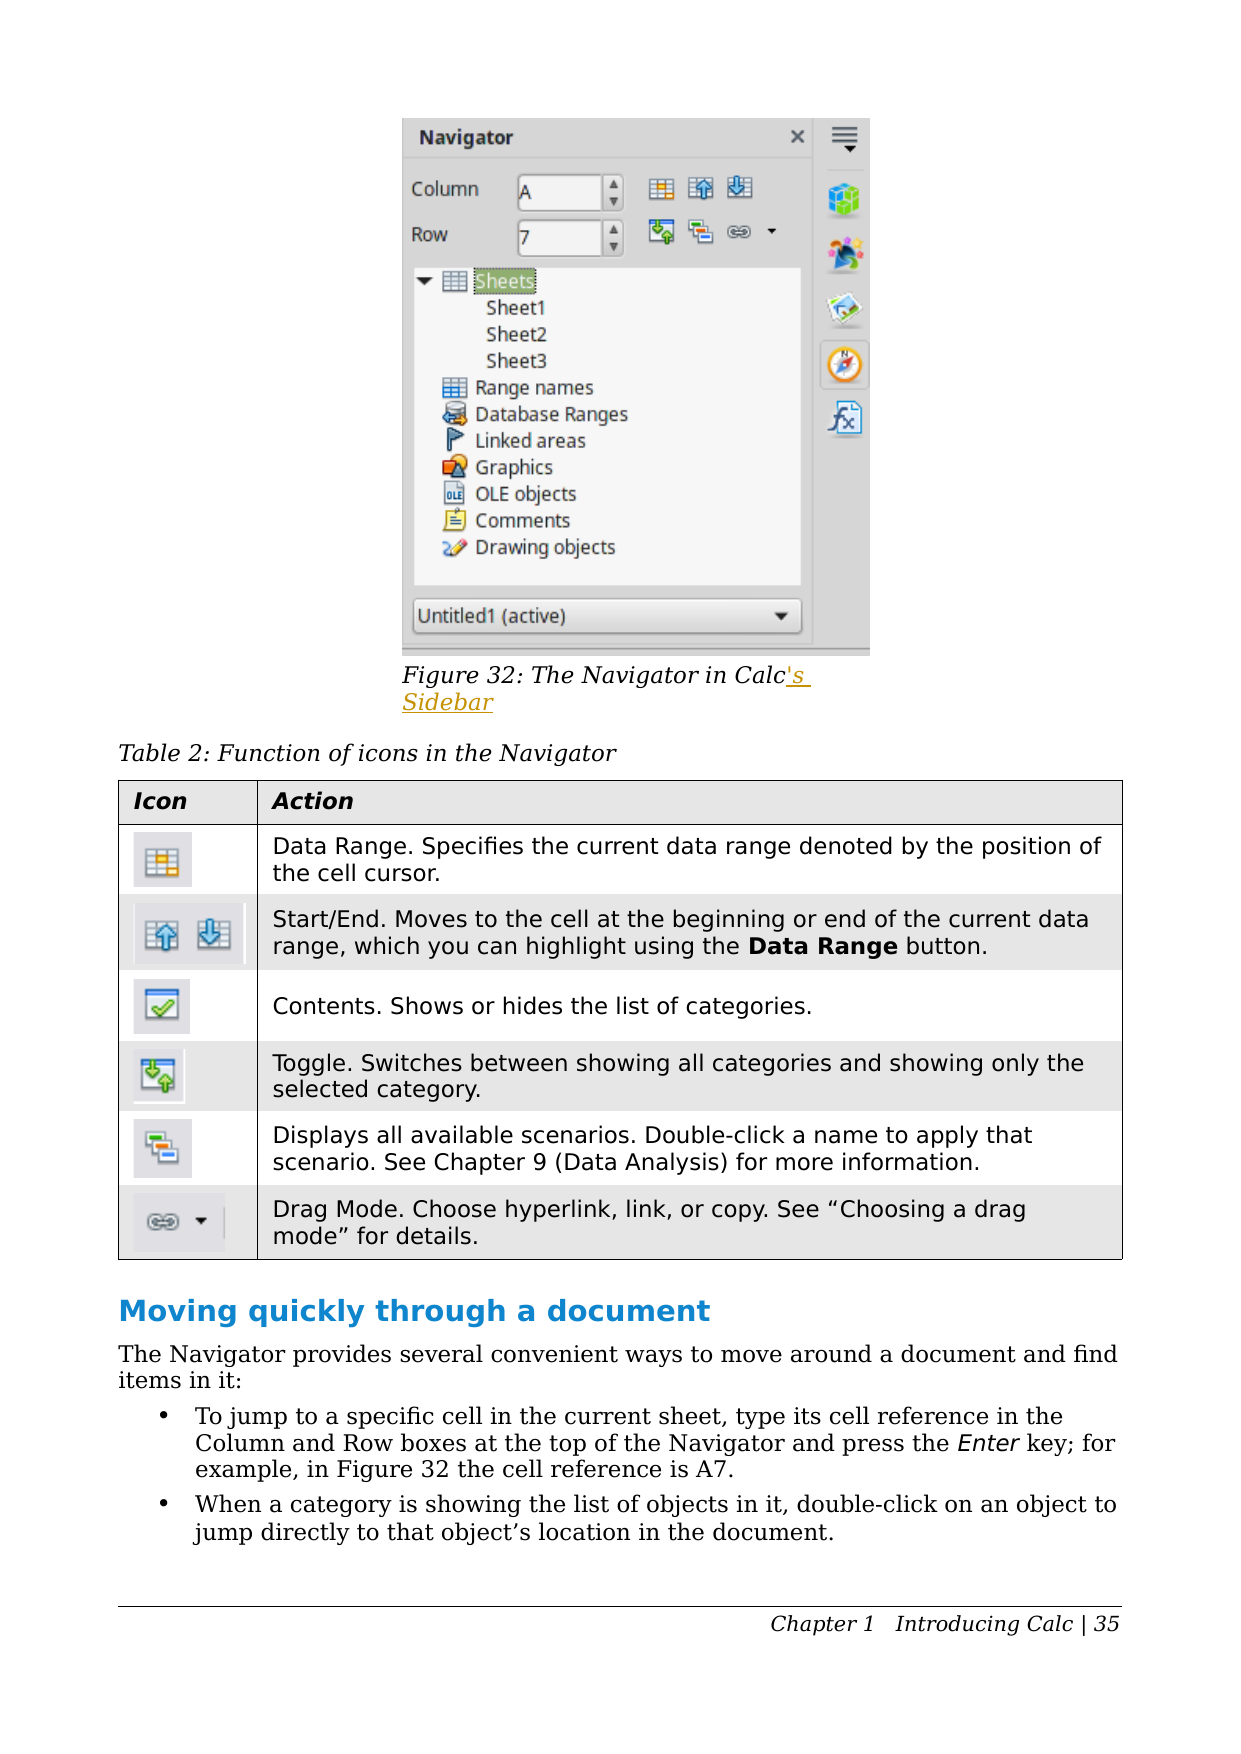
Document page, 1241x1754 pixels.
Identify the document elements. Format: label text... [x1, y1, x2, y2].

picture [133, 979, 190, 1034]
text Table 2: Function of icons in the Navigator [118, 740, 1122, 767]
table_cell Data Range. Specifies the current data range denoted by the position of the cell cursor. [258, 825, 1122, 894]
table_cell [119, 970, 257, 1041]
picture [133, 903, 246, 964]
picture [133, 1119, 192, 1178]
table_header Icon [119, 781, 257, 824]
table_header Action [258, 781, 1122, 824]
picture [402, 118, 870, 656]
subtitle Moving quickly through a document [118, 1295, 1122, 1329]
picture [133, 1193, 226, 1252]
table_cell Displays all available scenarios. Double-click a name to apply that scenario. See Chapter 9 (Data Analysis) for more information. [258, 1111, 1122, 1185]
table_cell [119, 1111, 257, 1185]
table_cell Start/End. Moves to the cell at the beginning or end of the current data range, which you can highlight using the Data Range button. [258, 894, 1122, 970]
table_cell [119, 1185, 257, 1259]
list When a category is showing the list of objects in it, double-click on an object to jump directly to that object’s location in the document. [156, 1489, 1122, 1545]
list To jump to a specific cell in the current sheet, type its cell reference in the Column and Row boxes at the top of the Navigator and press the Enter key; for example, in Figure 32 the cell reference is A7. [156, 1401, 1122, 1483]
picture [133, 1049, 186, 1104]
list The Navigator provides several convenient ways to move around a document and find items in it: [118, 1341, 1122, 1394]
text Figure 32: The Navigator in Calc's Sidebar [402, 656, 838, 716]
table_cell [119, 825, 257, 894]
table_cell [119, 894, 257, 970]
table_cell Drag Mode. Choose hyperlink, link, or copy. See “Choosing a drag mode” for details. [258, 1185, 1122, 1259]
table_cell Contents. Shows or hides the list of categories. [258, 970, 1122, 1041]
table_cell Toggle. Switches between showing all categories and showing only the selected category. [258, 1041, 1122, 1111]
picture [133, 832, 192, 887]
table_cell [119, 1041, 257, 1111]
